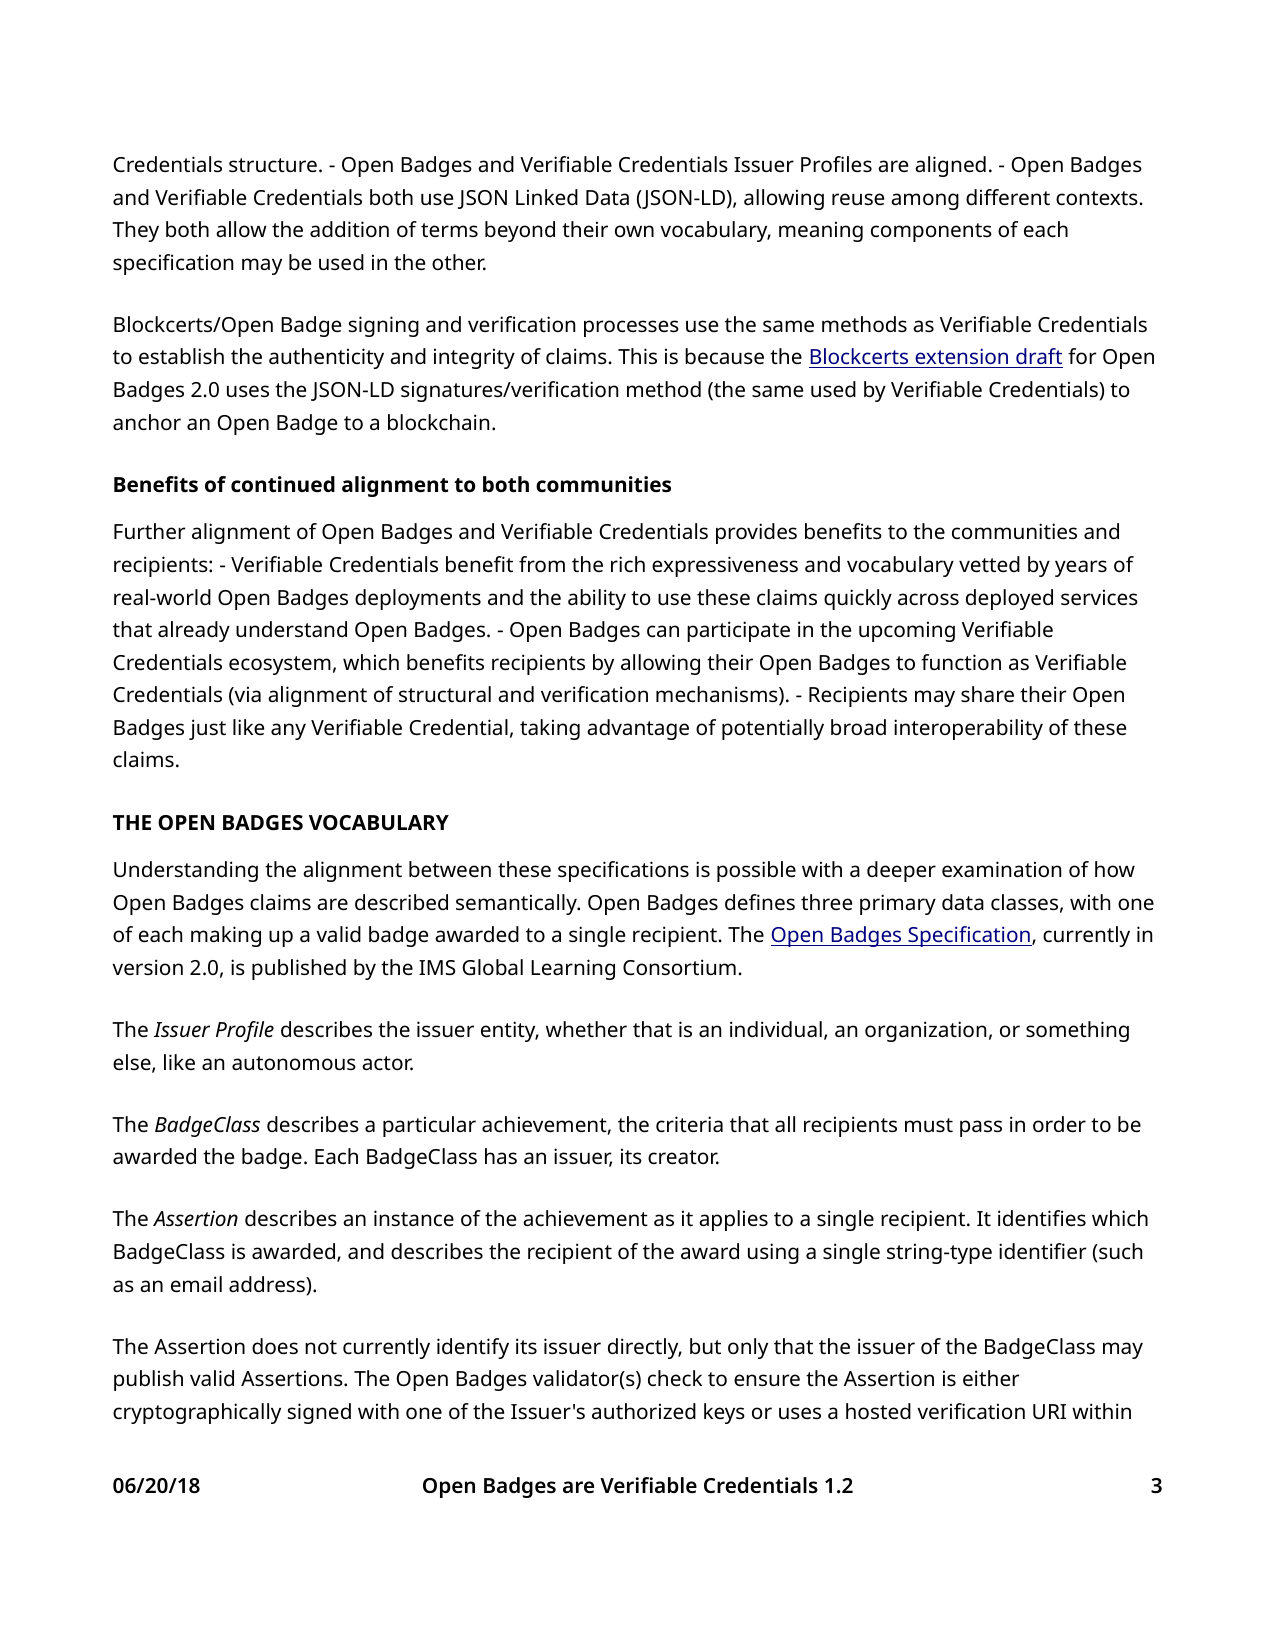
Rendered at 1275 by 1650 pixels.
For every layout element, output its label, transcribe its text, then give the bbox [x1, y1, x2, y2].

text The Assertion does not currently identify its issuer directly, but only that the issuer of the BadgeClass may publish valid Assertions. The Open Badges validator(s) check to ensure the Assertion is either cryptographically signed with one of the Issuer's authorized keys or uses a hosted verification URI within [112, 1332, 1162, 1426]
subtitle The Open Badges Vocabulary [112, 808, 1162, 836]
text Credentials structure. - Open Badges and Verifiable Credentials Issuer Profiles are aligned. - Open Badges and Verifiable Credentials both use JSON Linked Data (JSON-LD), allowing reuse among different contexts. They both allow the addition of terms beyond their own vocabulary, meaning components of each specification may be used in the other. [112, 150, 1162, 276]
text The Issuer Profile describes the issuer entity, whether that is an individual, an organization, or something else, like an autonomous actor. [112, 1015, 1162, 1076]
text Understanding the alignment between these specifications is possible with a deeper examination of how Open Badges claims are described semantically. Open Badges defines three primary data classes, with one of each making up a valid badge awarded to a single recipient. The Open Badges Specification, currently in version 2.0, is published by the IMS Global Learning Consortium. [112, 855, 1162, 982]
text Blockcerts/Open Badge signing and verification processes use the same methods as Verifiable Credentials to establish the authenticity and integrity of claims. This is because the Blockcerts extension draft for Open Badges 2.0 uses the JSON-LD signatures/verification method (the same used by Verifiable Credentials) to anchor an Open Badge to a blockchain. [112, 310, 1162, 436]
text Further alignment of Open Badges and Verifiable Credentials provides benefits to the communities and recipients: - Verifiable Credentials benefit from the rich expressiveness and vocabulary vetted by years of real-world Open Badges deployments and the ability to use these claims quickly across deployed services that already understand Open Badges. - Open Badges can participate in the upcoming Verifiable Credentials ecosystem, which benefits recipients by allowing their Open Badges to function as Verifiable Credentials (via alignment of structural and verification mechanisms). - Recipients may share their Open Badges just like any Verifiable Credential, taking advantage of potentially broad interoperability of these claims. [112, 517, 1162, 774]
subtitle Benefits of continued alignment to both communities [112, 470, 1162, 498]
text The BadgeClass describes a particular achievement, the criteria that all recipients must pass in order to be awarded the badge. Each BadgeClass has an issuer, its creator. [112, 1110, 1162, 1171]
text The Assertion describes an instance of the achievement as it applies to a single recipient. It identifies which BadgeClass is awarded, and describes the recipient of the award using a single string-type identifier (such as an email address). [112, 1204, 1162, 1298]
